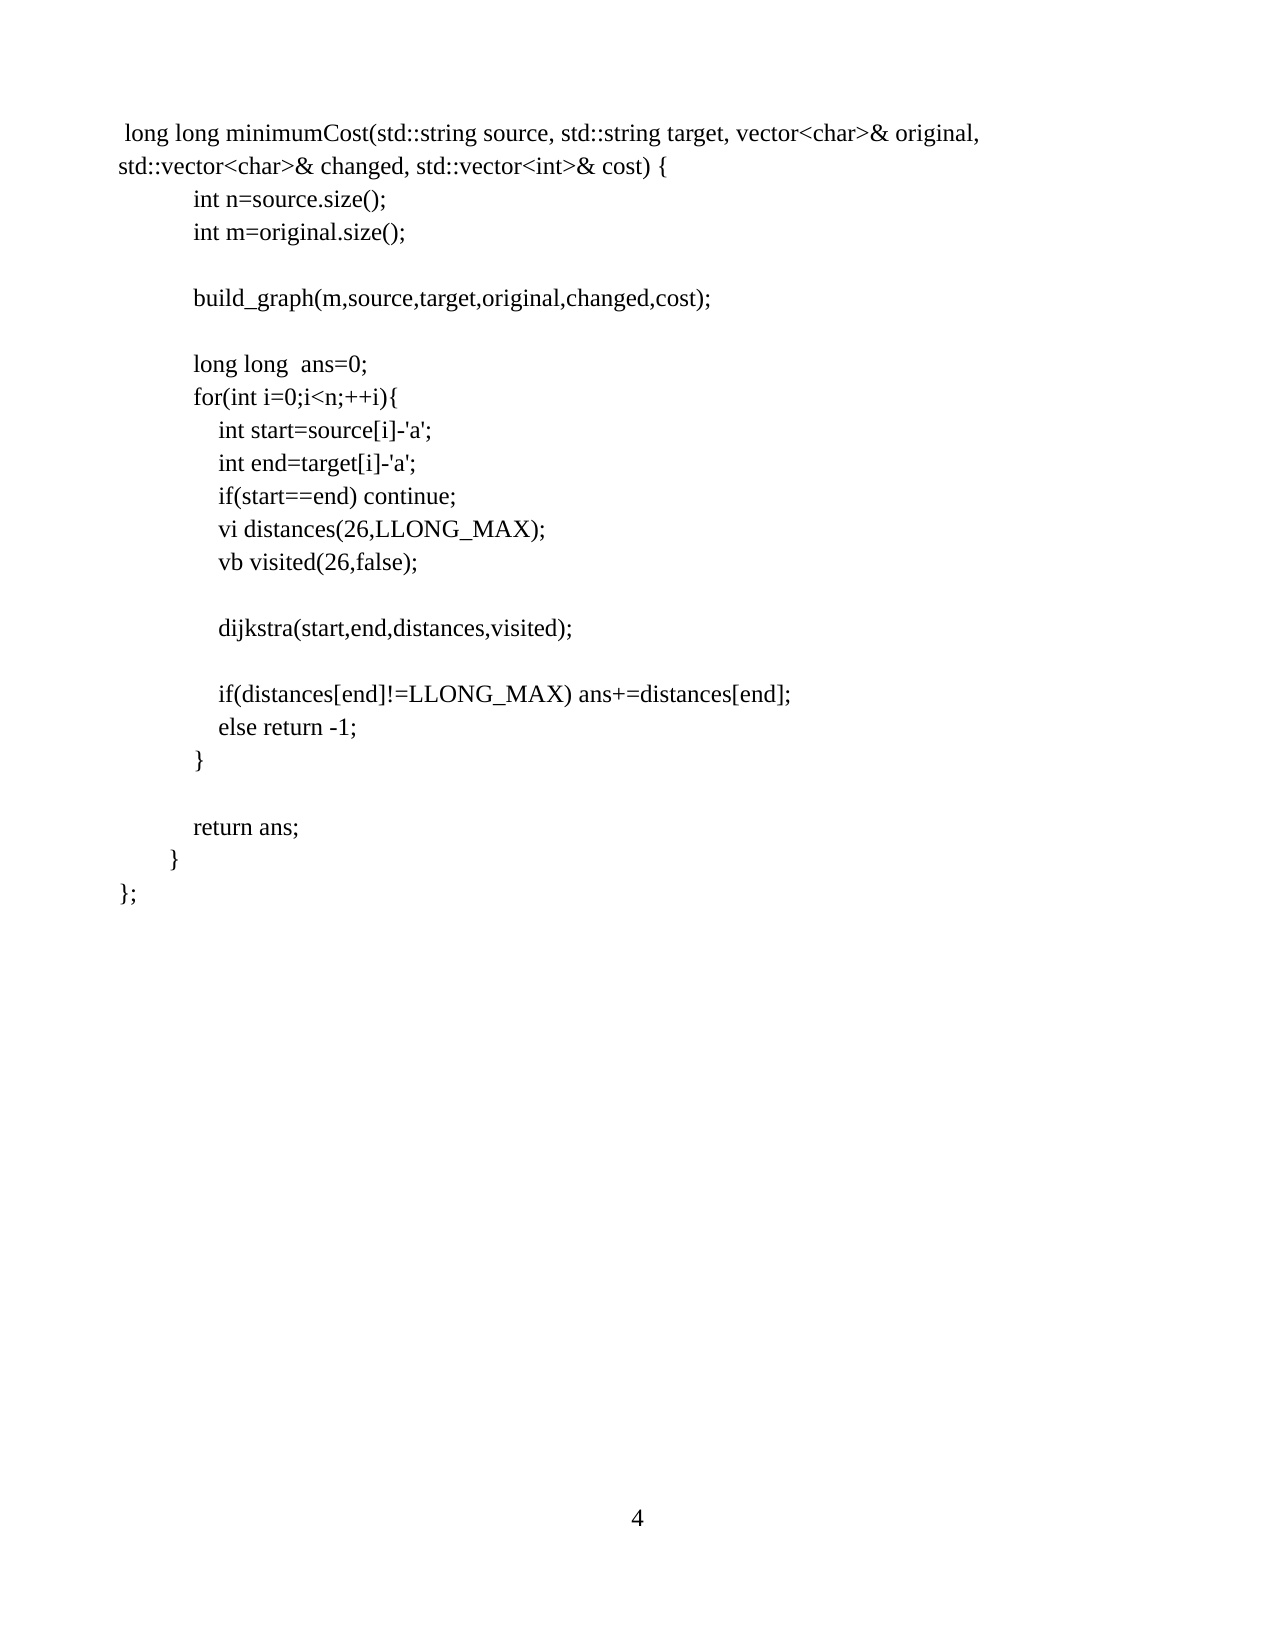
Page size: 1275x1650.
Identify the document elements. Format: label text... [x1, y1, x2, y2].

text int n=source.size(); [118, 184, 1157, 213]
text return ans; [118, 812, 1157, 840]
text if(start==end) continue; [118, 481, 1157, 510]
text long long minimumCost(std::string source, std::string target, vector<char>& original, std::vector<char>& changed, std::vector<int>& cost) { [118, 118, 1157, 180]
text int end=target[i]-'a'; [118, 448, 1157, 477]
text if(distances[end]!=LLONG_MAX) ans+=distances[end]; [118, 679, 1157, 708]
text vi distances(26,LLONG_MAX); [118, 514, 1157, 543]
text } [118, 746, 1157, 774]
text dijkstra(start,end,distances,visited); [118, 613, 1157, 642]
text }; [118, 878, 1157, 906]
text int m=original.size(); [118, 217, 1157, 246]
text long long ans=0; [118, 349, 1157, 378]
text int start=source[i]-'a'; [118, 415, 1157, 444]
text else return -1; [118, 712, 1157, 741]
text } [118, 844, 1157, 873]
text vb visited(26,false); [118, 547, 1157, 576]
text build_graph(m,source,target,original,changed,cost); [118, 283, 1157, 312]
text for(int i=0;i<n;++i){ [118, 382, 1157, 411]
